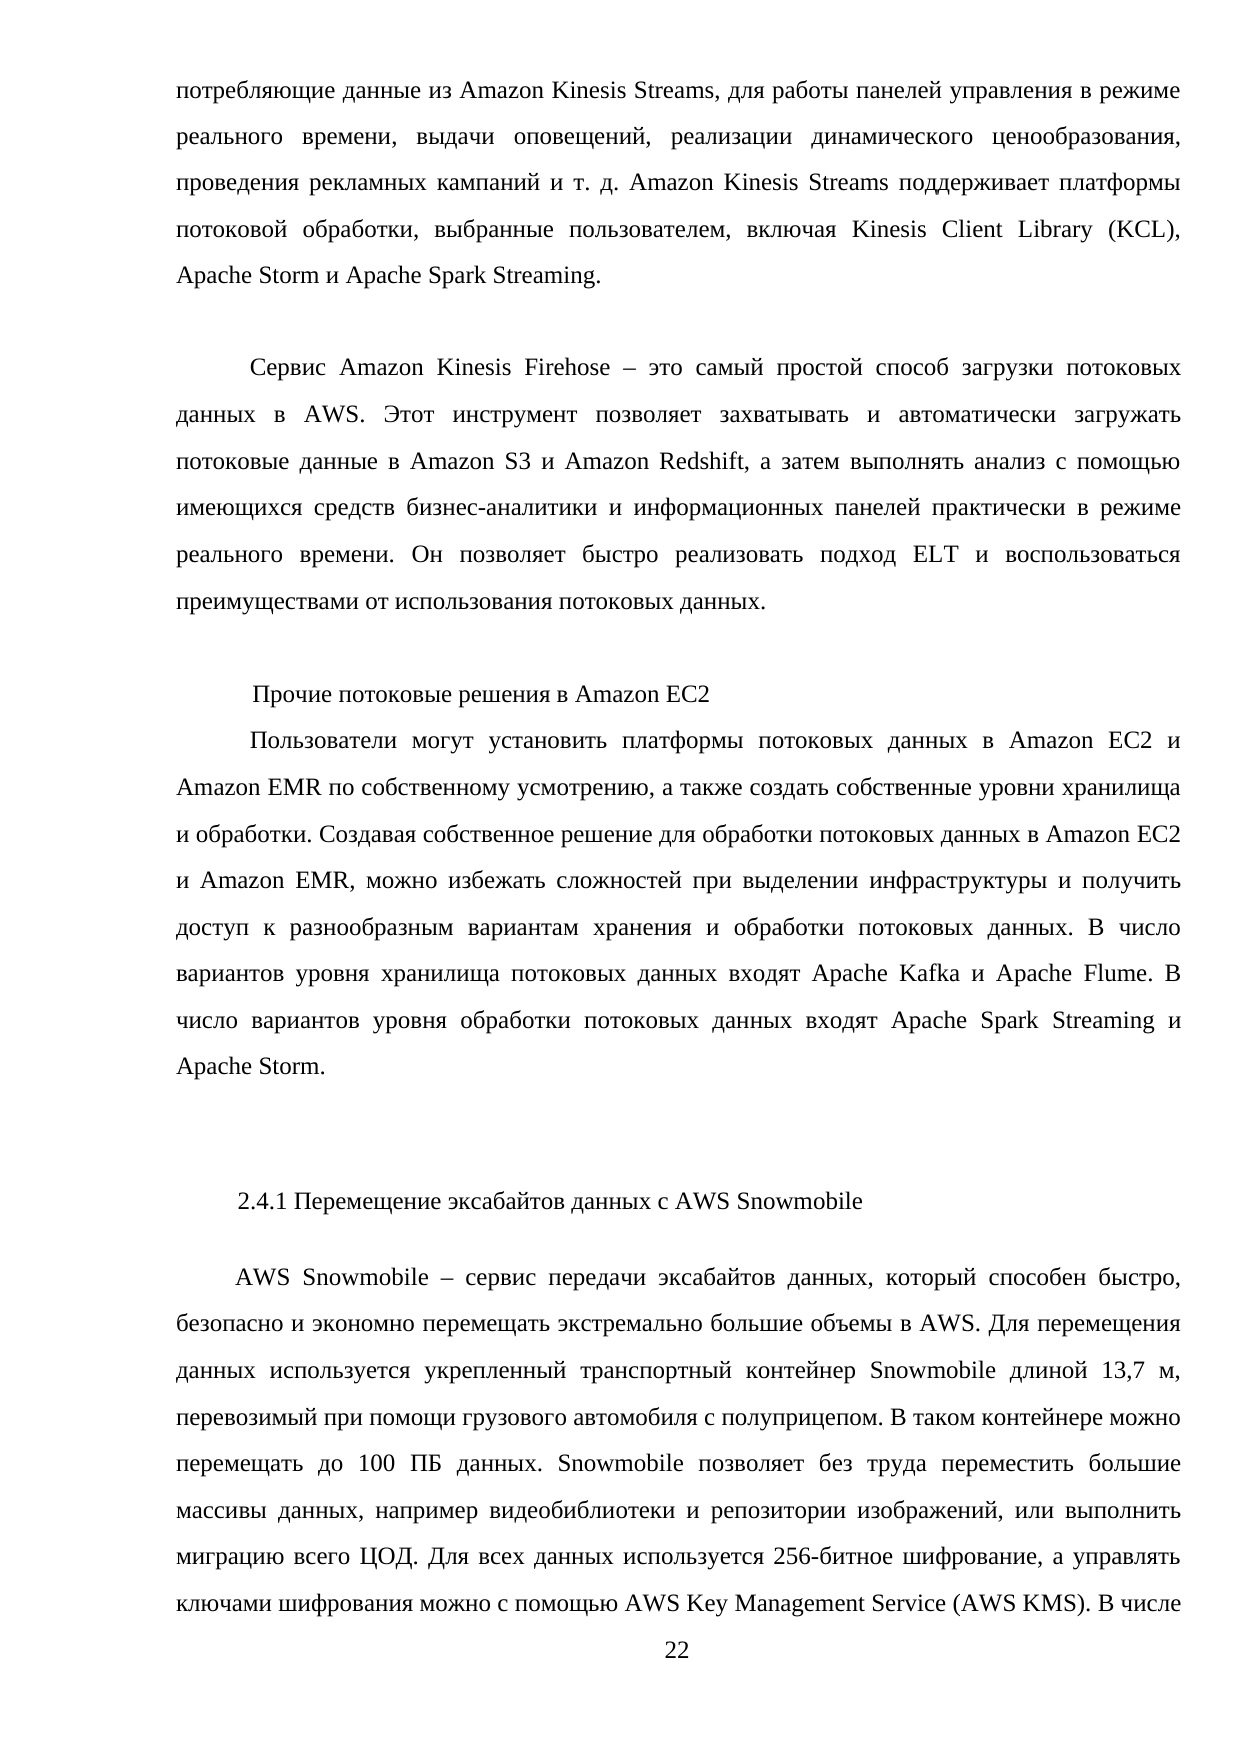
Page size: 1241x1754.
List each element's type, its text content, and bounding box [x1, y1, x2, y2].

text Прочие потоковые решения в Amazon EC2 [252, 679, 1182, 707]
text AWS Snowmobile – сервис передачи эксабайтов данных, который способен быстро, безопасно и экономно перемещать экстремально большие объемы в AWS. Для перемещения данных используется укрепленный транспортный контейнер Snowmobile длиной 13,7 м, перевозимый при помощи грузового автомобиля с полуприцепом. В таком контейнере можно перемещать до 100 ПБ данных. Snowmobile позволяет без труда переместить большие массивы данных, например видеобиблиотеки и репозитории изображений, или выполнить миграцию всего ЦОД. Для всех данных используется 256-битное шифрование, а управлять ключами шифрования можно с помощью AWS Key Management Service (AWS KMS). В числе [176, 1262, 1182, 1617]
text потребляющие данные из Amazon Kinesis Streams, для работы панелей управления в режиме реального времени, выдачи оповещений, реализации динамического ценообразования, проведения рекламных кампаний и т. д. Amazon Kinesis Streams поддерживает платформы потоковой обработки, выбранные пользователем, включая Kinesis Client Library (KCL), Apache Storm и Apache Spark Streaming. [176, 75, 1182, 289]
text Пользователи могут установить платформы потоковых данных в Amazon EC2 и Amazon EMR по собственному усмотрению, а также создать собственные уровни хранилища и обработки. Создавая собственное решение для обработки потоковых данных в Amazon EC2 и Amazon EMR, можно избежать сложностей при выделении инфраструктуры и получить доступ к разнообразным вариантам хранения и обработки потоковых данных. В число вариантов уровня хранилища потоковых данных входят Apache Kafka и Apache Flume. В число вариантов уровня обработки потоковых данных входят Apache Spark Streaming и Apache Storm. [176, 726, 1182, 1080]
text Сервис Amazon Kinesis Firehose – это самый простой способ загрузки потоковых данных в AWS. Этот инструмент позволяет захватывать и автоматически загружать потоковые данные в Amazon S3 и Amazon Redshift, а затем выполнять анализ с помощью имеющихся средств бизнес-аналитики и информационных панелей практически в режиме реального времени. Он позволяет быстро реализовать подход ELT и воспользоваться преимуществами от использования потоковых данных. [176, 352, 1182, 615]
text 2.4.1 Перемещение эксабайтов данных с AWS Snowmobile [237, 1186, 1182, 1215]
